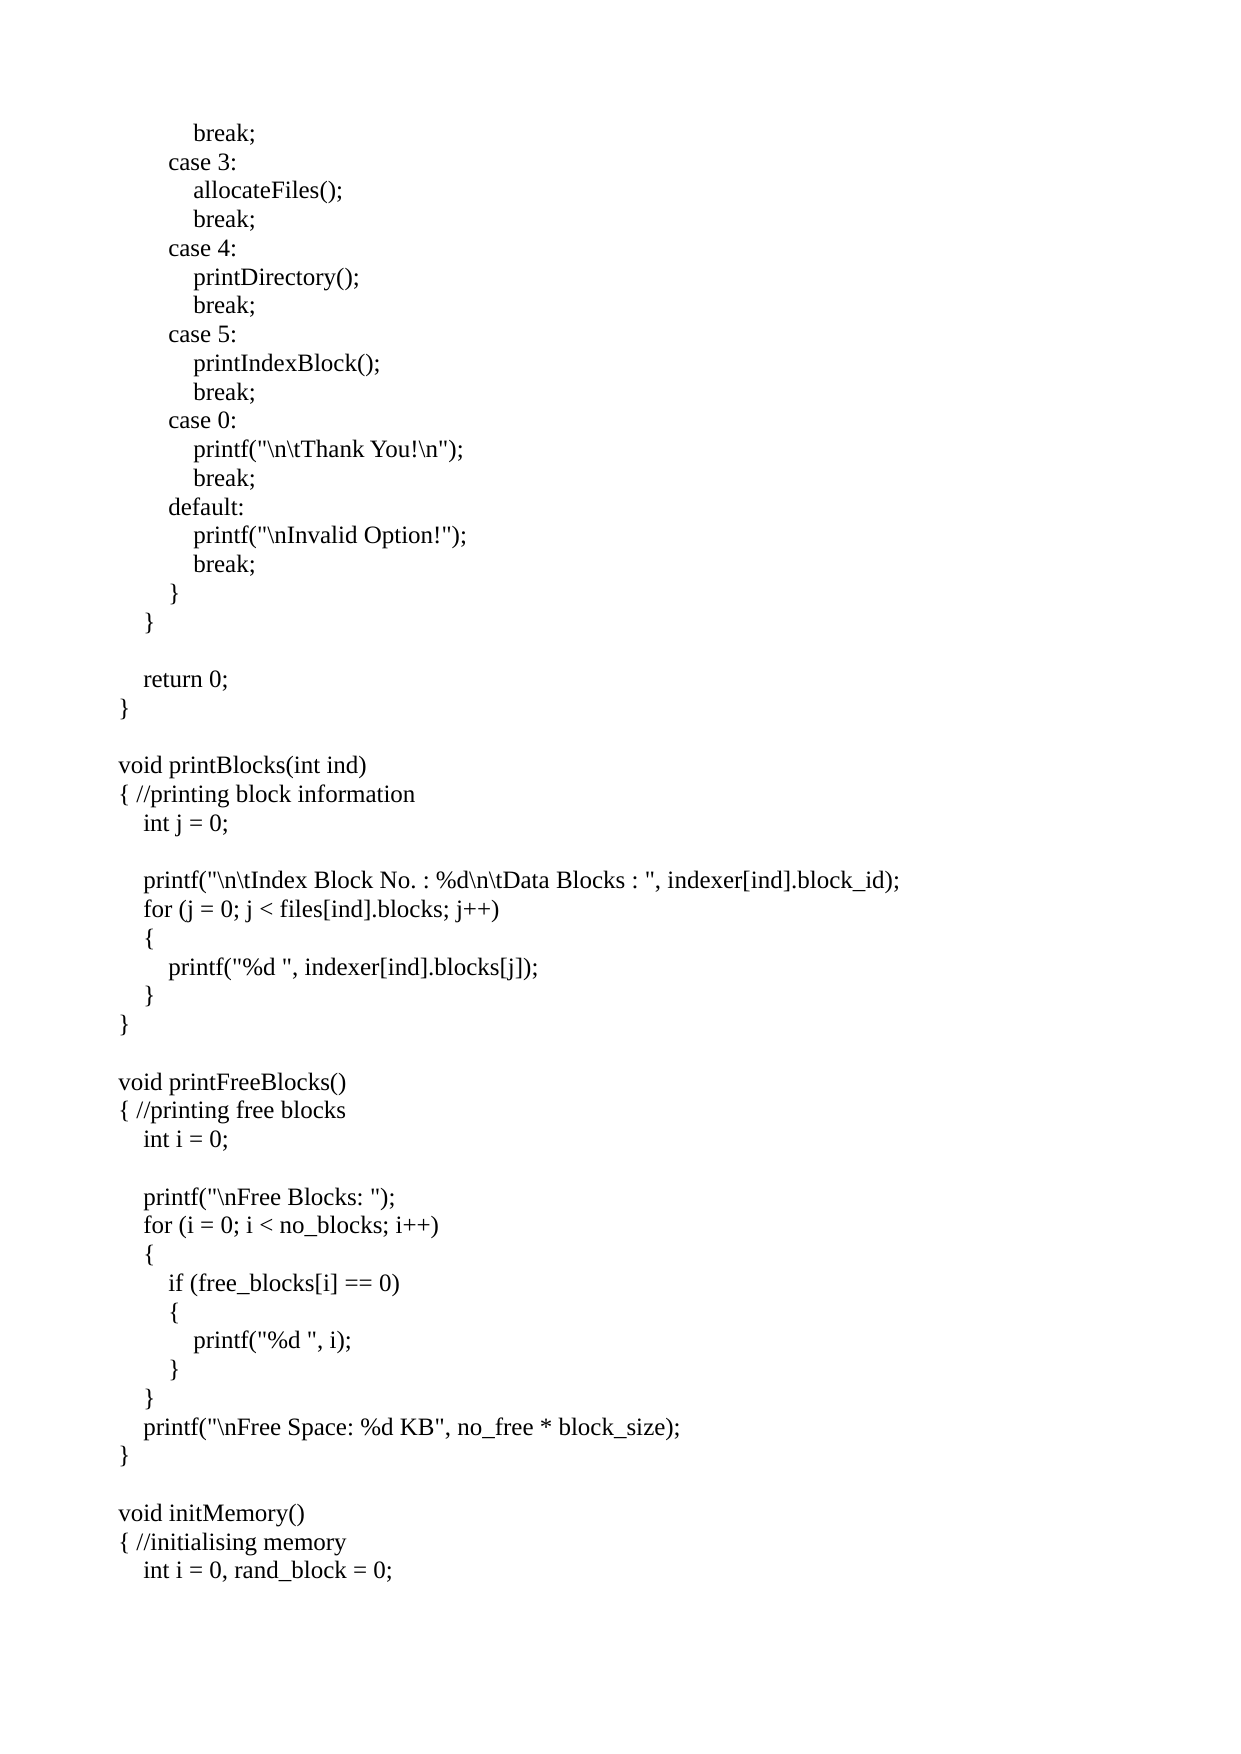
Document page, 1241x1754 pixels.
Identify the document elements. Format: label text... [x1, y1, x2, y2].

text { [118, 923, 1122, 952]
text case 4: [118, 233, 1122, 262]
text int i = 0, rand_block = 0; [118, 1556, 1122, 1584]
text allocateFiles(); [118, 176, 1122, 204]
text } [118, 607, 1122, 636]
text printf("\n\tIndex Block No. : %d\n\tData Blocks : ", indexer[ind].block_id); [118, 866, 1122, 894]
text for (j = 0; j < files[ind].blocks; j++) [118, 894, 1122, 923]
text printf("%d ", i); [118, 1326, 1122, 1354]
text break; [118, 377, 1122, 406]
text printf("\n\tThank You!\n"); [118, 434, 1122, 463]
text for (i = 0; i < no_blocks; i++) [118, 1211, 1122, 1239]
text { //printing free blocks [118, 1096, 1122, 1124]
text case 5: [118, 319, 1122, 348]
text break; [118, 463, 1122, 492]
text break; [118, 549, 1122, 578]
text printIndexBlock(); [118, 348, 1122, 377]
text break; [118, 291, 1122, 319]
text } [118, 1383, 1122, 1412]
text void printFreeBlocks() [118, 1067, 1122, 1096]
text printf("\nInvalid Option!"); [118, 521, 1122, 549]
text void printBlocks(int ind) [118, 751, 1122, 779]
text } [118, 578, 1122, 607]
text break; [118, 204, 1122, 233]
text break; [118, 118, 1122, 147]
text printf("\nFree Blocks: "); [118, 1182, 1122, 1211]
text if (free_blocks[i] == 0) [118, 1268, 1122, 1297]
text void initMemory() [118, 1498, 1122, 1527]
text int i = 0; [118, 1124, 1122, 1153]
text { [118, 1239, 1122, 1268]
text printf("\nFree Space: %d KB", no_free * block_size); [118, 1412, 1122, 1441]
text { //initialising memory [118, 1527, 1122, 1556]
text printf("%d ", indexer[ind].blocks[j]); [118, 952, 1122, 981]
text default: [118, 492, 1122, 521]
text { //printing block information [118, 779, 1122, 808]
text case 3: [118, 147, 1122, 176]
text } [118, 693, 1122, 722]
text } [118, 981, 1122, 1009]
text case 0: [118, 406, 1122, 434]
text } [118, 1009, 1122, 1038]
text return 0; [118, 664, 1122, 693]
text printDirectory(); [118, 262, 1122, 291]
text } [118, 1354, 1122, 1383]
text { [118, 1297, 1122, 1326]
text } [118, 1441, 1122, 1469]
text int j = 0; [118, 808, 1122, 837]
